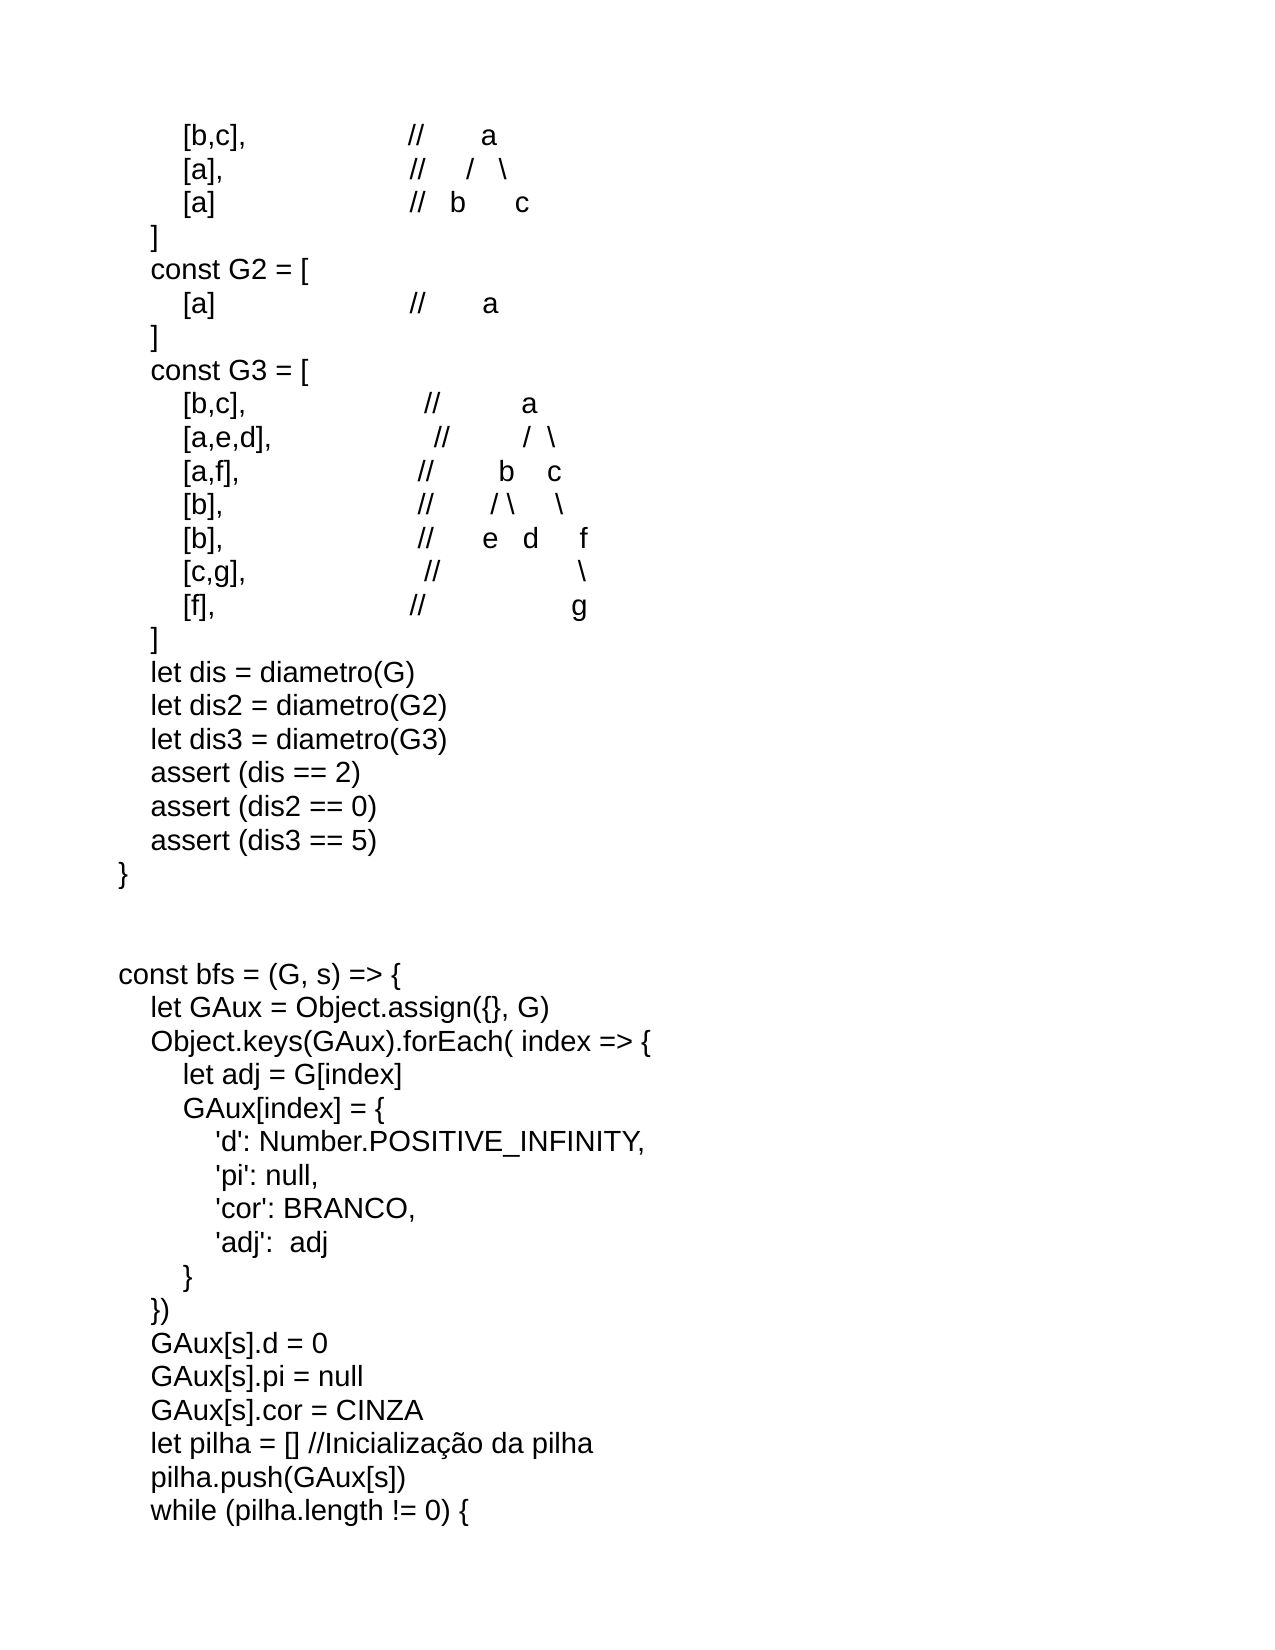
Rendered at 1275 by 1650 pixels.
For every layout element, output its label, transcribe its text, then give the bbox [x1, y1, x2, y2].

text [b], // / \ \ [118, 487, 1157, 521]
text [b,c], // a [118, 386, 1157, 420]
text const G3 = [ [118, 353, 1157, 386]
text while (pilha.length != 0) { [118, 1493, 1157, 1527]
text let dis3 = diametro(G3) [118, 722, 1157, 755]
text GAux[index] = { [118, 1091, 1157, 1124]
text [c,g], // \ [118, 554, 1157, 588]
text 'cor': BRANCO, [118, 1191, 1157, 1225]
text [a,f], // b c [118, 453, 1157, 487]
text [a] // a [118, 286, 1157, 319]
text [f], // g [118, 588, 1157, 621]
text let dis = diametro(G) [118, 655, 1157, 688]
text } [118, 856, 1157, 889]
text const bfs = (G, s) => { [118, 957, 1157, 990]
text } [118, 1258, 1157, 1292]
text [a] // b c [118, 185, 1157, 219]
text GAux[s].pi = null [118, 1359, 1157, 1393]
text Object.keys(GAux).forEach( index => { [118, 1024, 1157, 1057]
text [b], // e d f [118, 521, 1157, 554]
text const G2 = [ [118, 252, 1157, 286]
text assert (dis == 2) [118, 755, 1157, 789]
text assert (dis2 == 0) [118, 789, 1157, 822]
text GAux[s].cor = CINZA [118, 1393, 1157, 1426]
text }) [118, 1292, 1157, 1326]
text let pilha = [] //Inicialização da pilha [118, 1426, 1157, 1460]
text let dis2 = diametro(G2) [118, 688, 1157, 722]
text let adj = G[index] [118, 1057, 1157, 1091]
text [b,c], // a [118, 118, 1157, 152]
text 'adj': adj [118, 1225, 1157, 1258]
text pilha.push(GAux[s]) [118, 1460, 1157, 1493]
text ] [118, 319, 1157, 353]
text 'd': Number.POSITIVE_INFINITY, [118, 1124, 1157, 1158]
text GAux[s].d = 0 [118, 1326, 1157, 1359]
text ] [118, 621, 1157, 655]
text let GAux = Object.assign({}, G) [118, 990, 1157, 1024]
text [a], // / \ [118, 152, 1157, 185]
text assert (dis3 == 5) [118, 822, 1157, 856]
text ] [118, 219, 1157, 252]
text [a,e,d], // / \ [118, 420, 1157, 453]
text 'pi': null, [118, 1158, 1157, 1191]
